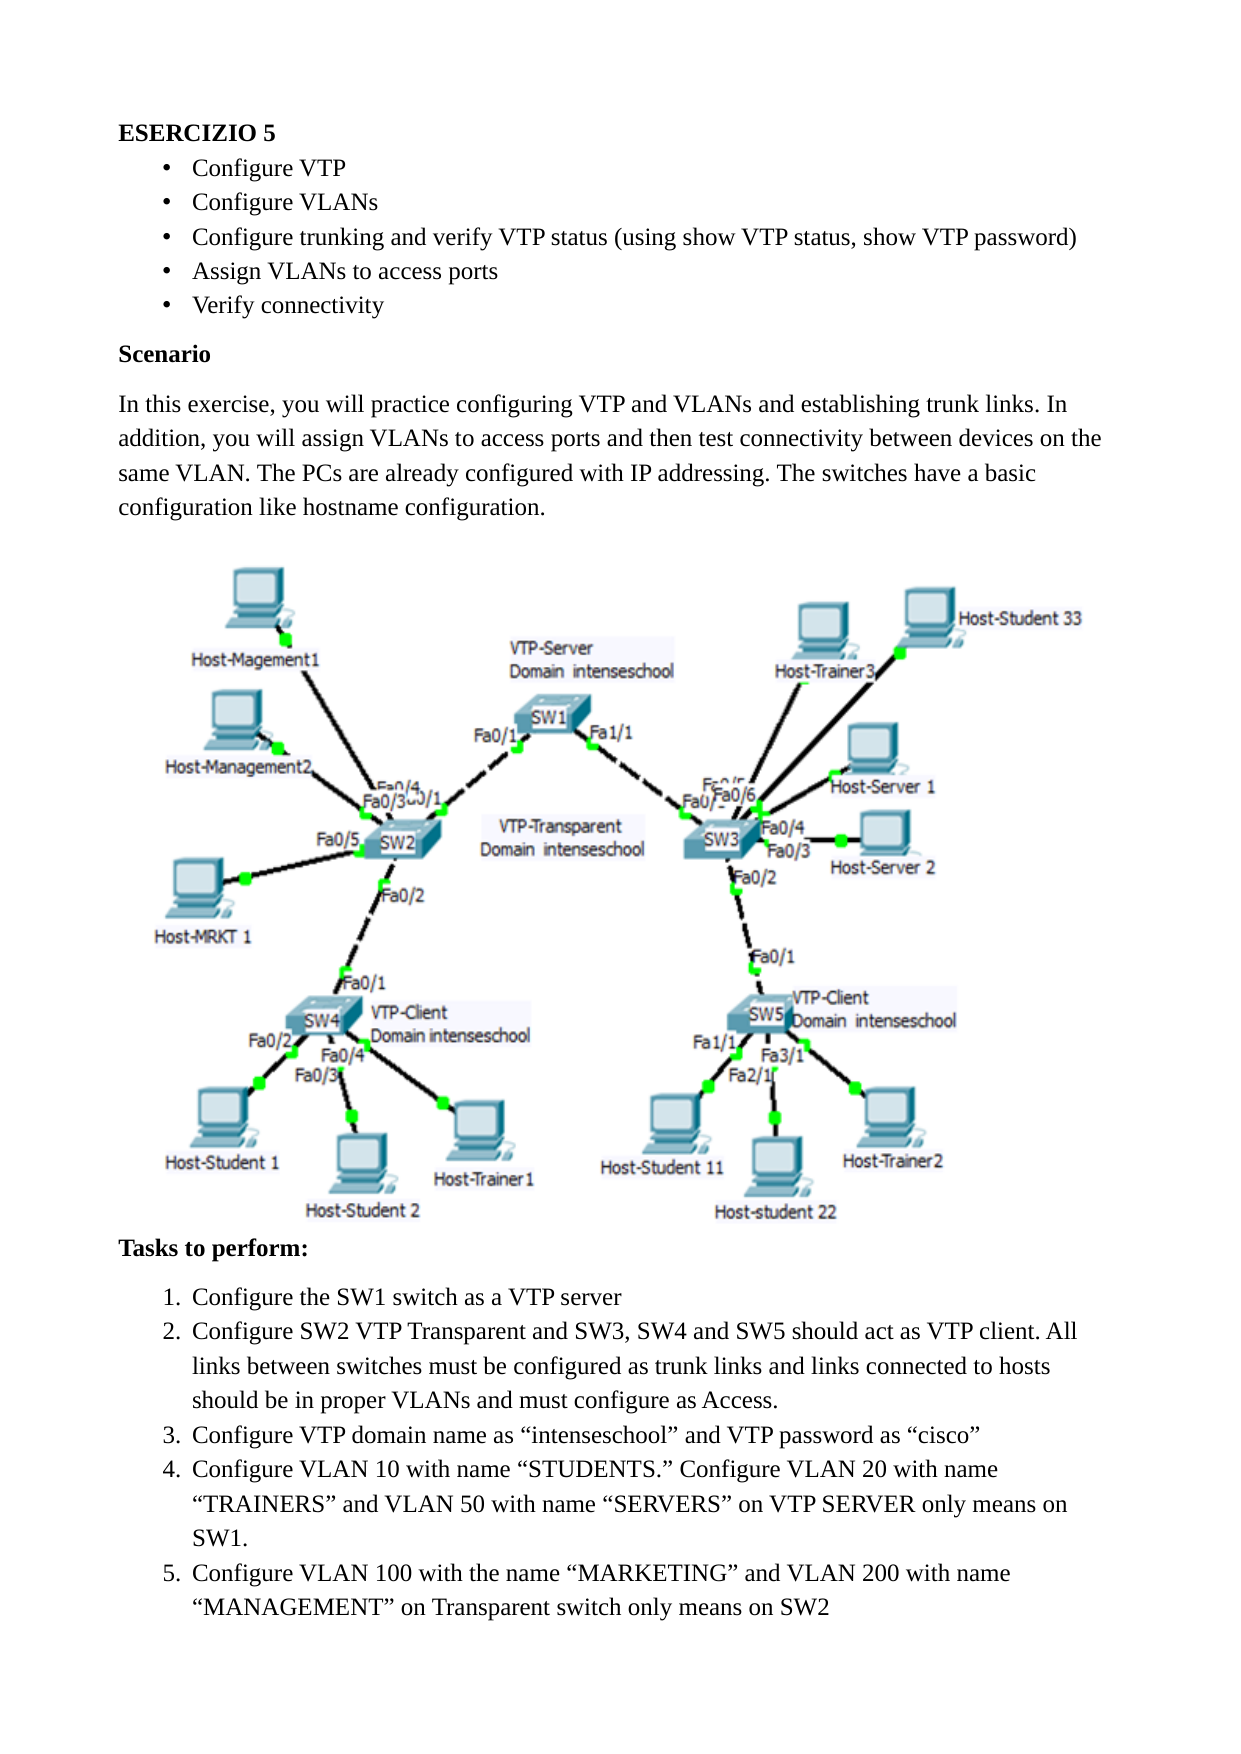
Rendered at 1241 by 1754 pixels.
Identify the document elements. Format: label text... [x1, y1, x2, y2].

text In this exercise, you will practice configuring VTP and VLANs and establishing trunk links. In addition, you will assign VLANs to access ports and then test connectivity between devices on the same VLAN. The PCs are already configured with IP addressing. The switches have a basic configuration like hostname configuration. [118, 389, 1122, 521]
list Assign VLANs to access ports [162, 256, 1122, 285]
list Configure VTP [162, 153, 1122, 181]
list Verify connectivity [162, 291, 1122, 319]
list Configure VLAN 10 with name “STUDENTS.” Configure VLAN 20 with name “TRAINERS” and VLAN 50 with name “SERVERS” on VTP SERVER only means on SW1. [162, 1454, 1122, 1552]
list Configure the SW1 switch as a VTP server [162, 1282, 1122, 1311]
text Scenario [118, 339, 1122, 368]
list Configure VLANs [162, 187, 1122, 216]
text Tasks to perform: [118, 541, 1122, 1261]
picture [150, 541, 1090, 1227]
list Configure VTP domain name as “intenseschool” and VTP password as “cisco” [162, 1420, 1122, 1448]
list Configure SW2 VTP Transparent and SW3, SW4 and SW5 should act as VTP client. All links between switches must be configured as trunk links and links connected to hosts should be in proper VLANs and must configure as Access. [162, 1316, 1122, 1414]
text ESERCIZIO 5 [118, 118, 1122, 147]
list Configure VLAN 100 with the name “MARKETING” and VLAN 200 with name “MANAGEMENT” on Transparent switch only means on SW2 [162, 1558, 1122, 1621]
list Configure trunking and verify VTP status (using show VTP status, show VTP password) [162, 222, 1122, 250]
